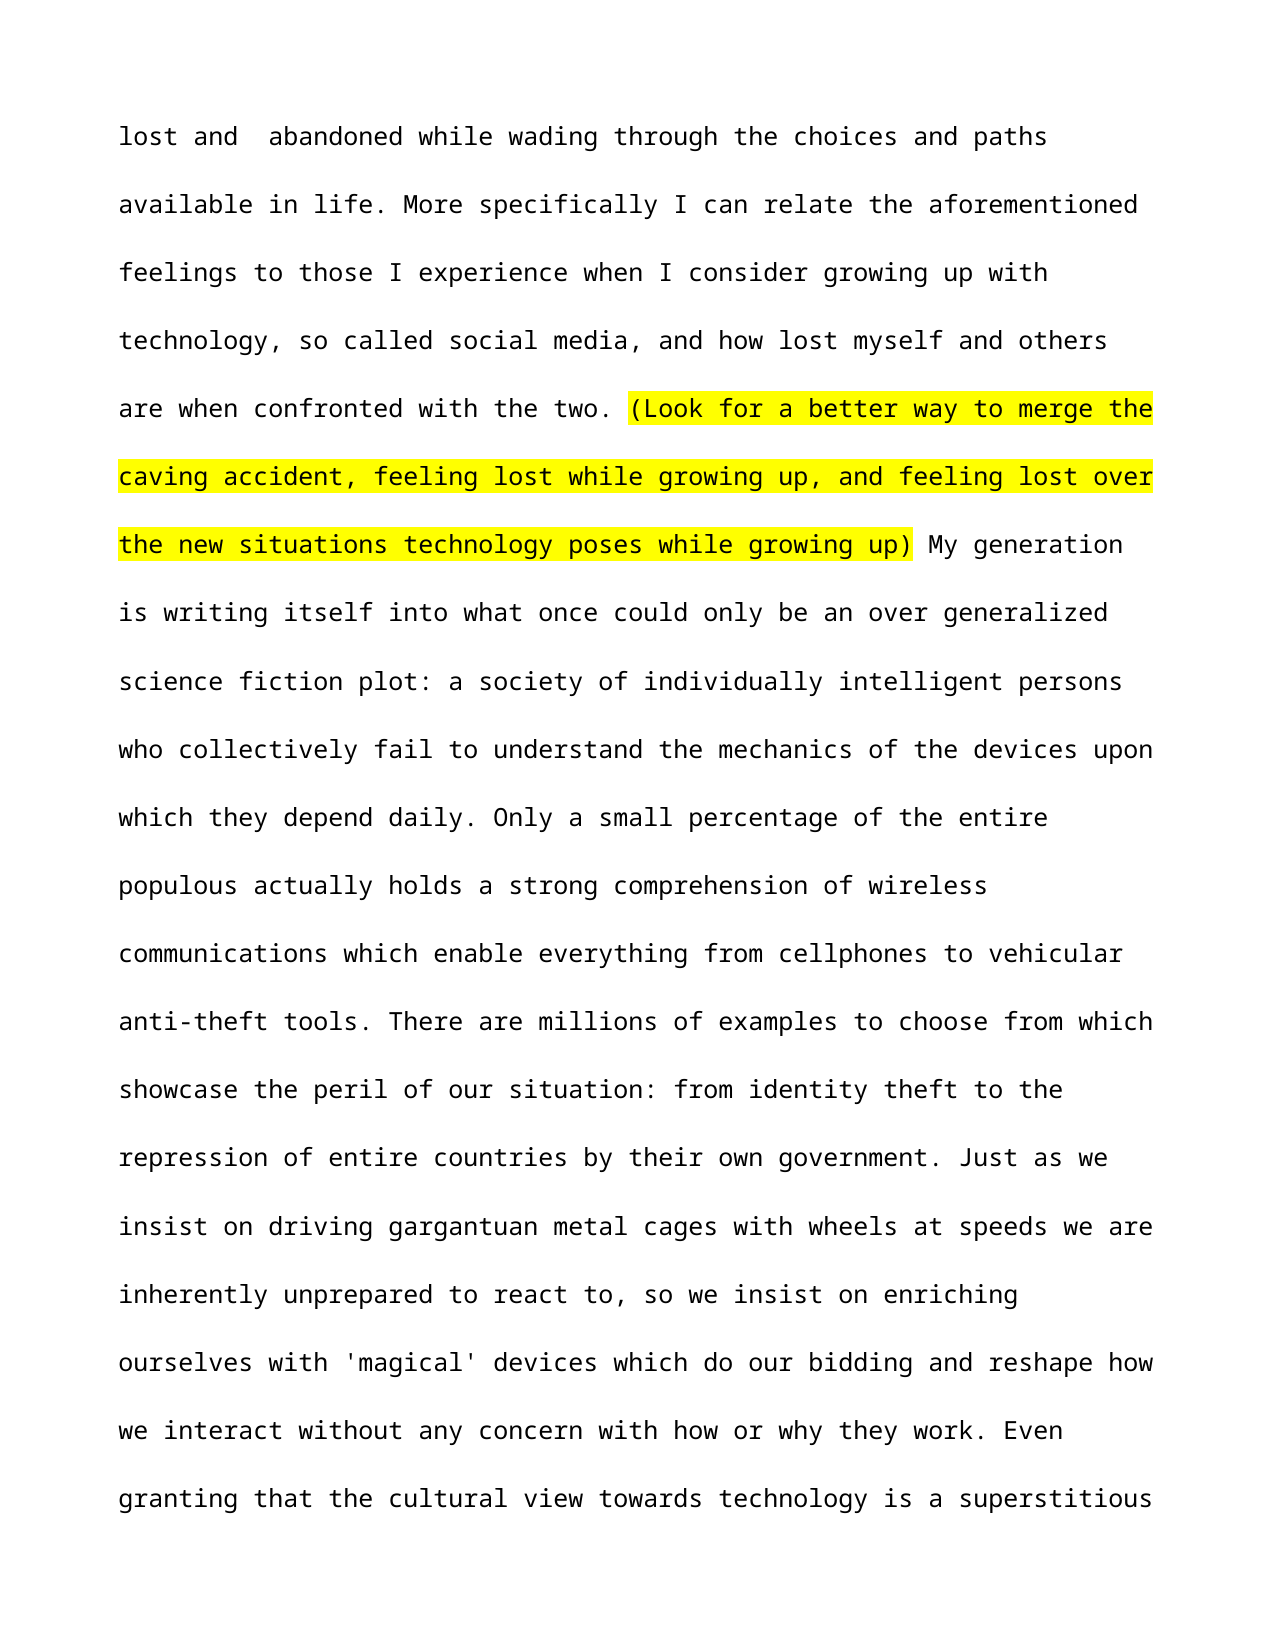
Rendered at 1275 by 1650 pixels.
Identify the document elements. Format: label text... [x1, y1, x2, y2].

text lost and abandoned while wading through the choices and paths available in life. More specifically I can relate the aforementioned feelings to those I experience when I consider growing up with technology, so called social media, and how lost myself and others are when confronted with the two. (Look for a better way to merge the caving accident, feeling lost while growing up, and feeling lost over the new situations technology poses while growing up) My generation is writing itself into what once could only be an over generalized science fiction plot: a society of individually intelligent persons who collectively fail to understand the mechanics of the devices upon which they depend daily. Only a small percentage of the entire populous actually holds a strong comprehension of wireless communications which enable everything from cellphones to vehicular anti-theft tools. There are millions of examples to choose from which showcase the peril of our situation: from identity theft to the repression of entire countries by their own government. Just as we insist on driving gargantuan metal cages with wheels at speeds we are inherently unprepared to react to, so we insist on enriching ourselves with 'magical' devices which do our bidding and reshape how we interact without any concern with how or why they work. Even granting that the cultural view towards technology is a superstitious [118, 118, 1157, 1515]
